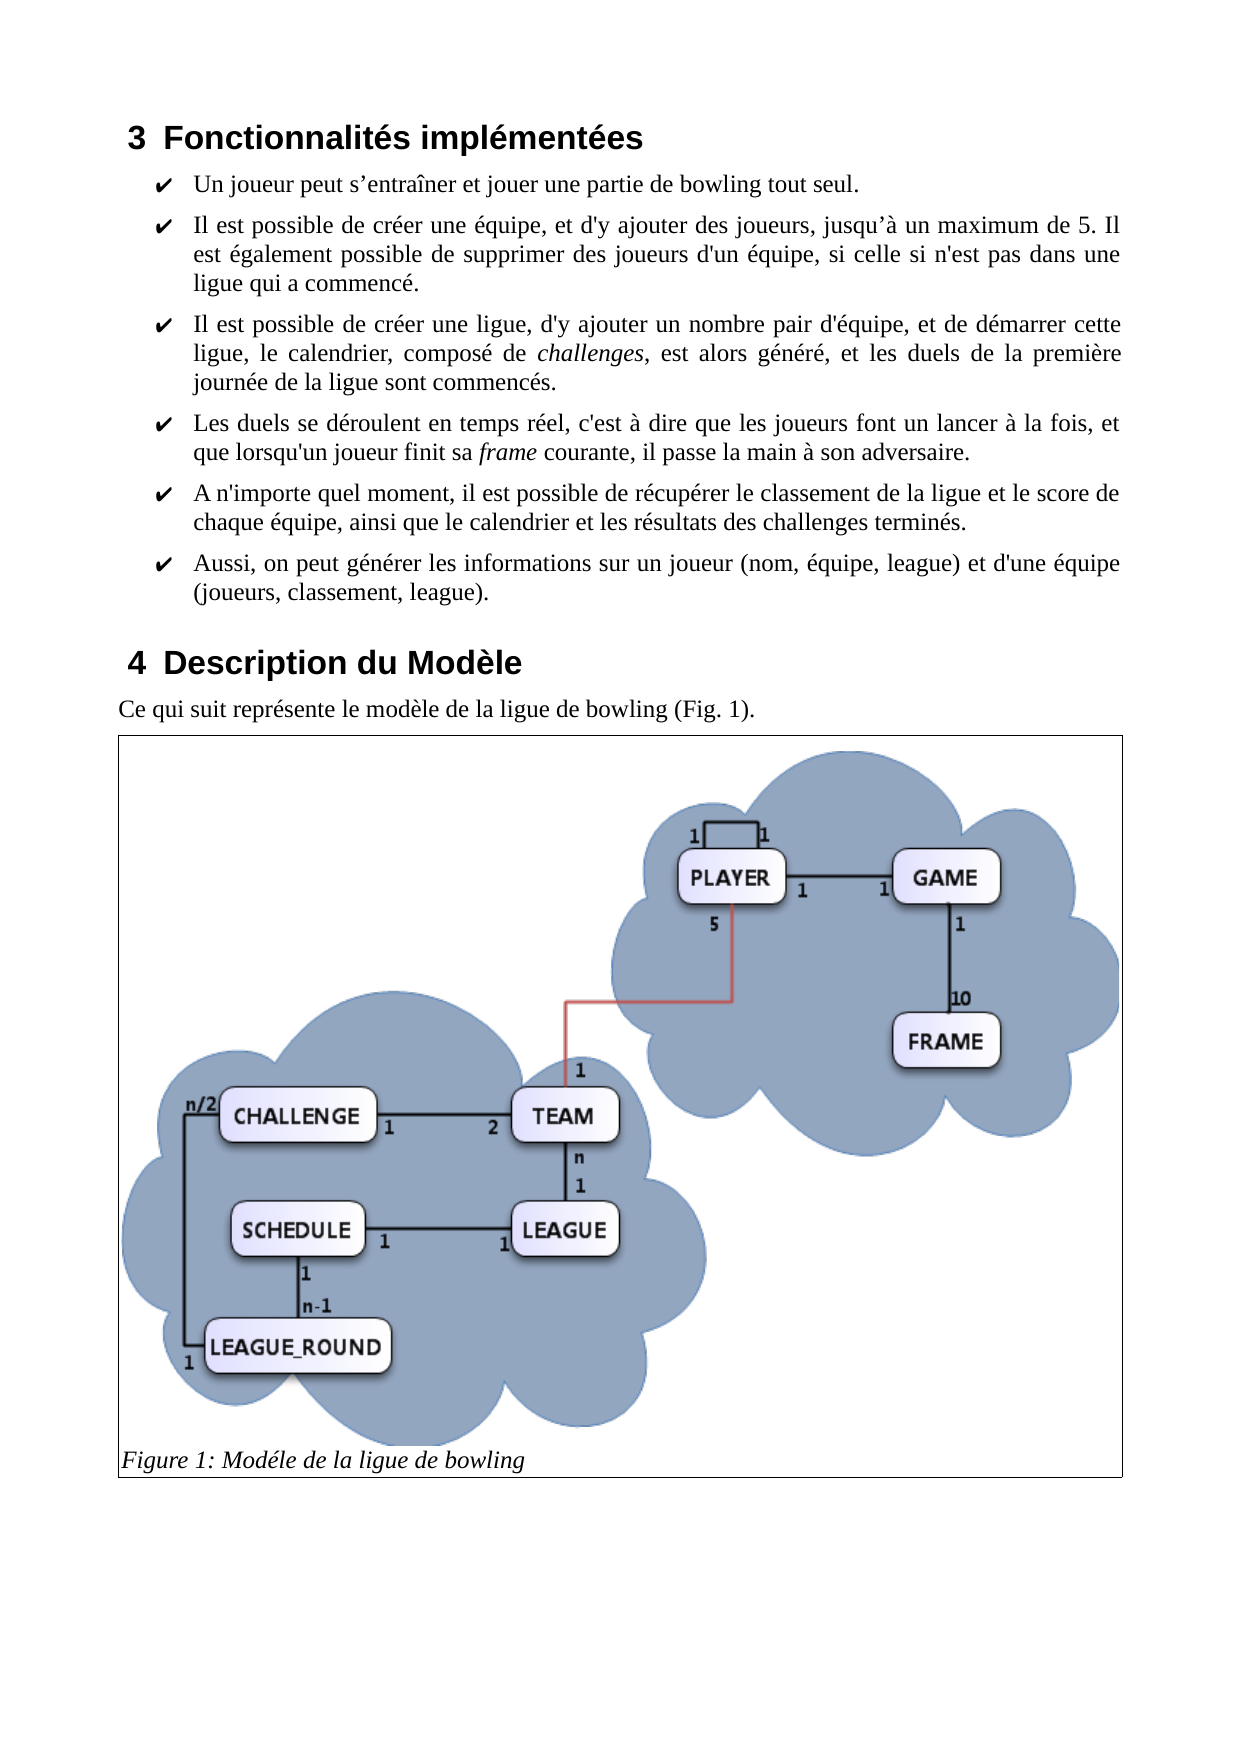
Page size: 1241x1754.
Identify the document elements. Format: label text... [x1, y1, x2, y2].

list Il est possible de créer une équipe, et d'y ajouter des joueurs, jusqu’à un maximum de 5. Il est également possible de supprimer des joueurs d'un équipe, si celle si n'est pas dans une ligue qui a commencé. [156, 211, 1122, 297]
list A n'importe quel moment, il est possible de récupérer le classement de la ligue et le score de chaque équipe, ainsi que le calendrier et les résultats des challenges terminés. [156, 478, 1122, 536]
list Un joueur peut s’entraîner et jouer une partie de bowling tout seul. [156, 169, 1122, 198]
list Les duels se déroulent en temps réel, c'est à dire que les joueurs font un lancer à la fois, et que lorsqu'un joueur finit sa frame courante, il passe la main à son adversaire. [156, 408, 1122, 466]
list Il est possible de créer une ligue, d'y ajouter un nombre pair d'équipe, et de démarrer cette ligue, le calendrier, composé de challenges, est alors généré, et les duels de la première journée de la ligue sont commencés. [156, 309, 1122, 396]
picture [121, 751, 1120, 1446]
list Aussi, on peut générer les informations sur un joueur (nom, équipe, league) et d'une équipe (joueurs, classement, league). [156, 548, 1122, 606]
subtitle Description du Modèle [118, 643, 1122, 682]
text Figure 1: Modéle de la ligue de bowling [121, 1446, 1119, 1474]
text Ce qui suit représente le modèle de la ligue de bowling (Fig. 1). [118, 694, 1122, 723]
subtitle Fonctionnalités implémentées [118, 118, 1122, 157]
